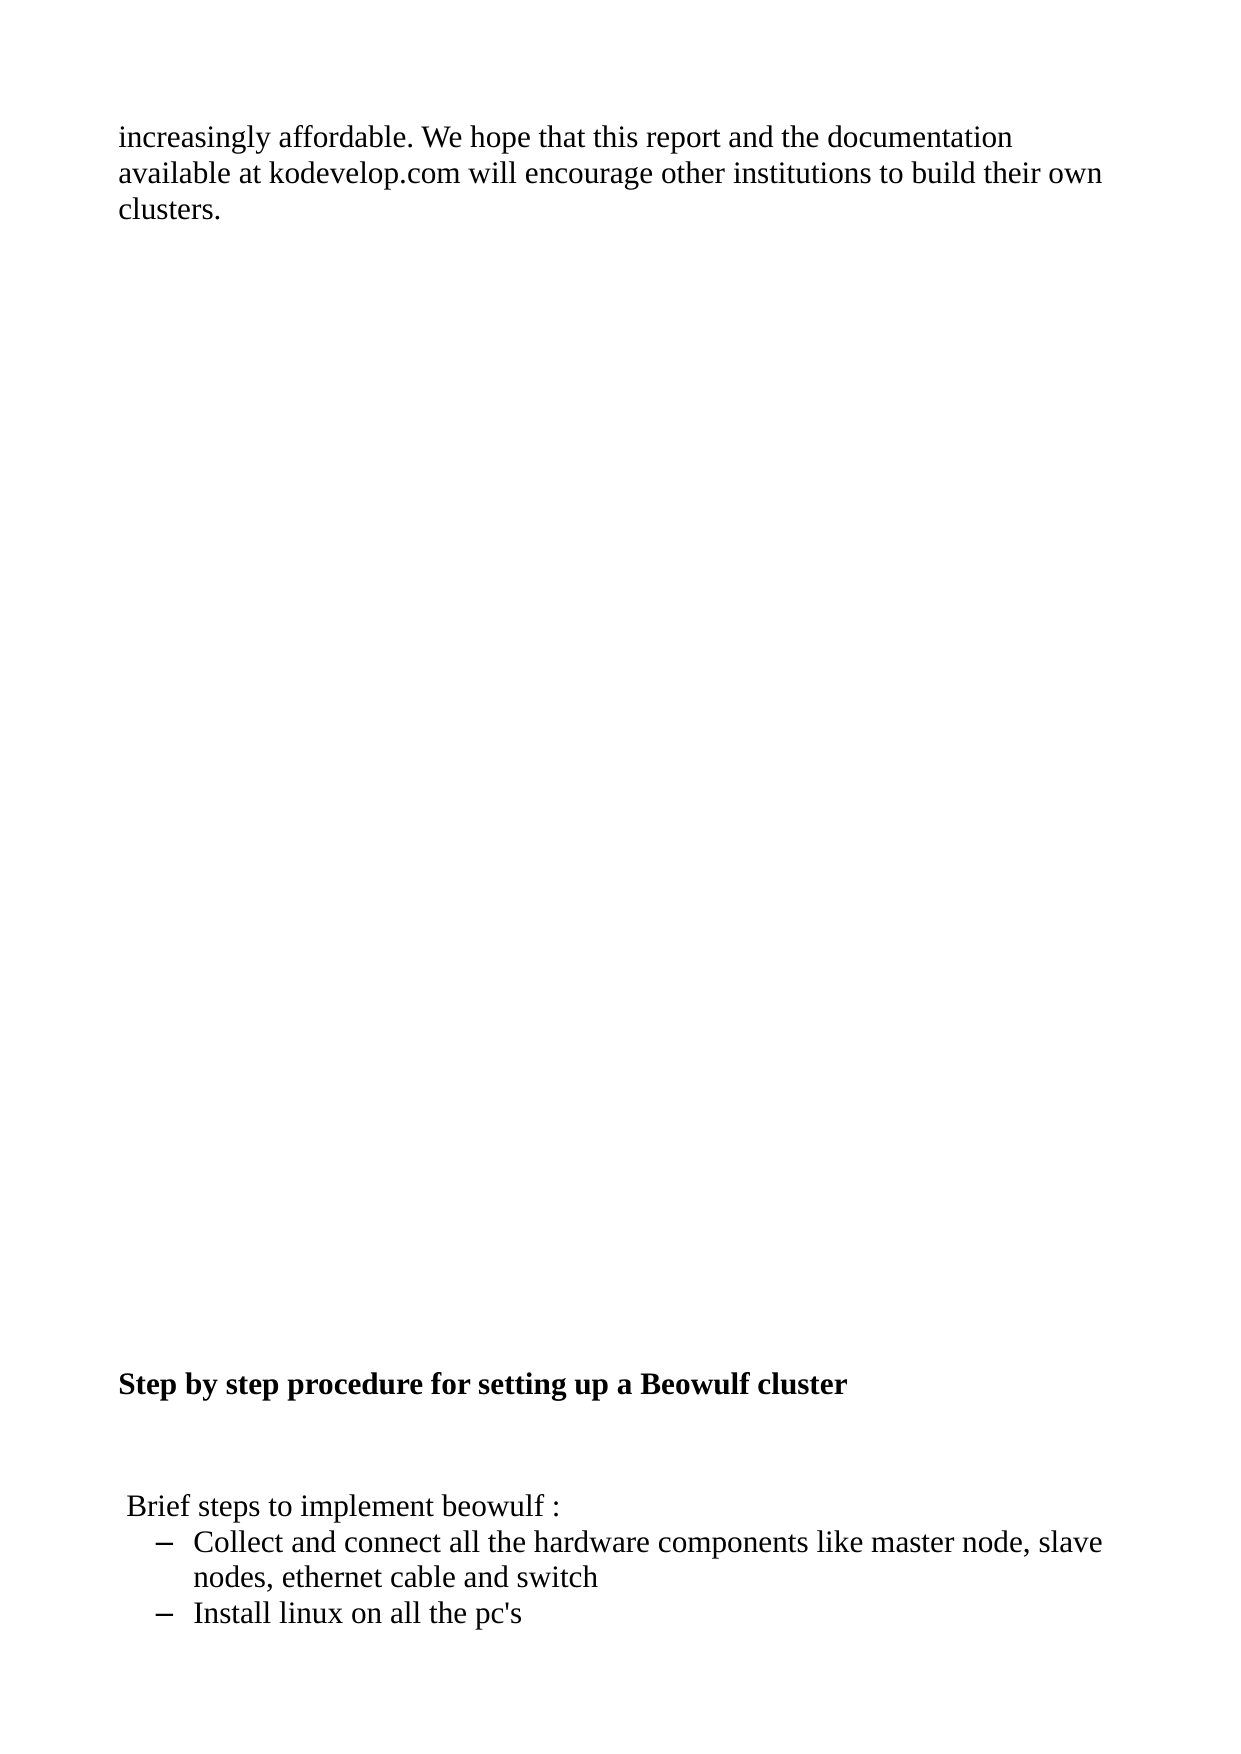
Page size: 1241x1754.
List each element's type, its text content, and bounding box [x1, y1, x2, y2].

subtitle Step by step procedure for setting up a Beowulf cluster [118, 1365, 1122, 1401]
text Brief steps to implement beowulf : [118, 1487, 1122, 1523]
list Collect and connect all the hardware components like master node, slave nodes, ethernet cable and switch [156, 1523, 1122, 1595]
list Install linux on all the pc's [156, 1595, 1122, 1631]
text increasingly affordable. We hope that this report and the documentation available at kodevelop.com will encourage other institutions to build their own clusters. [118, 118, 1122, 226]
